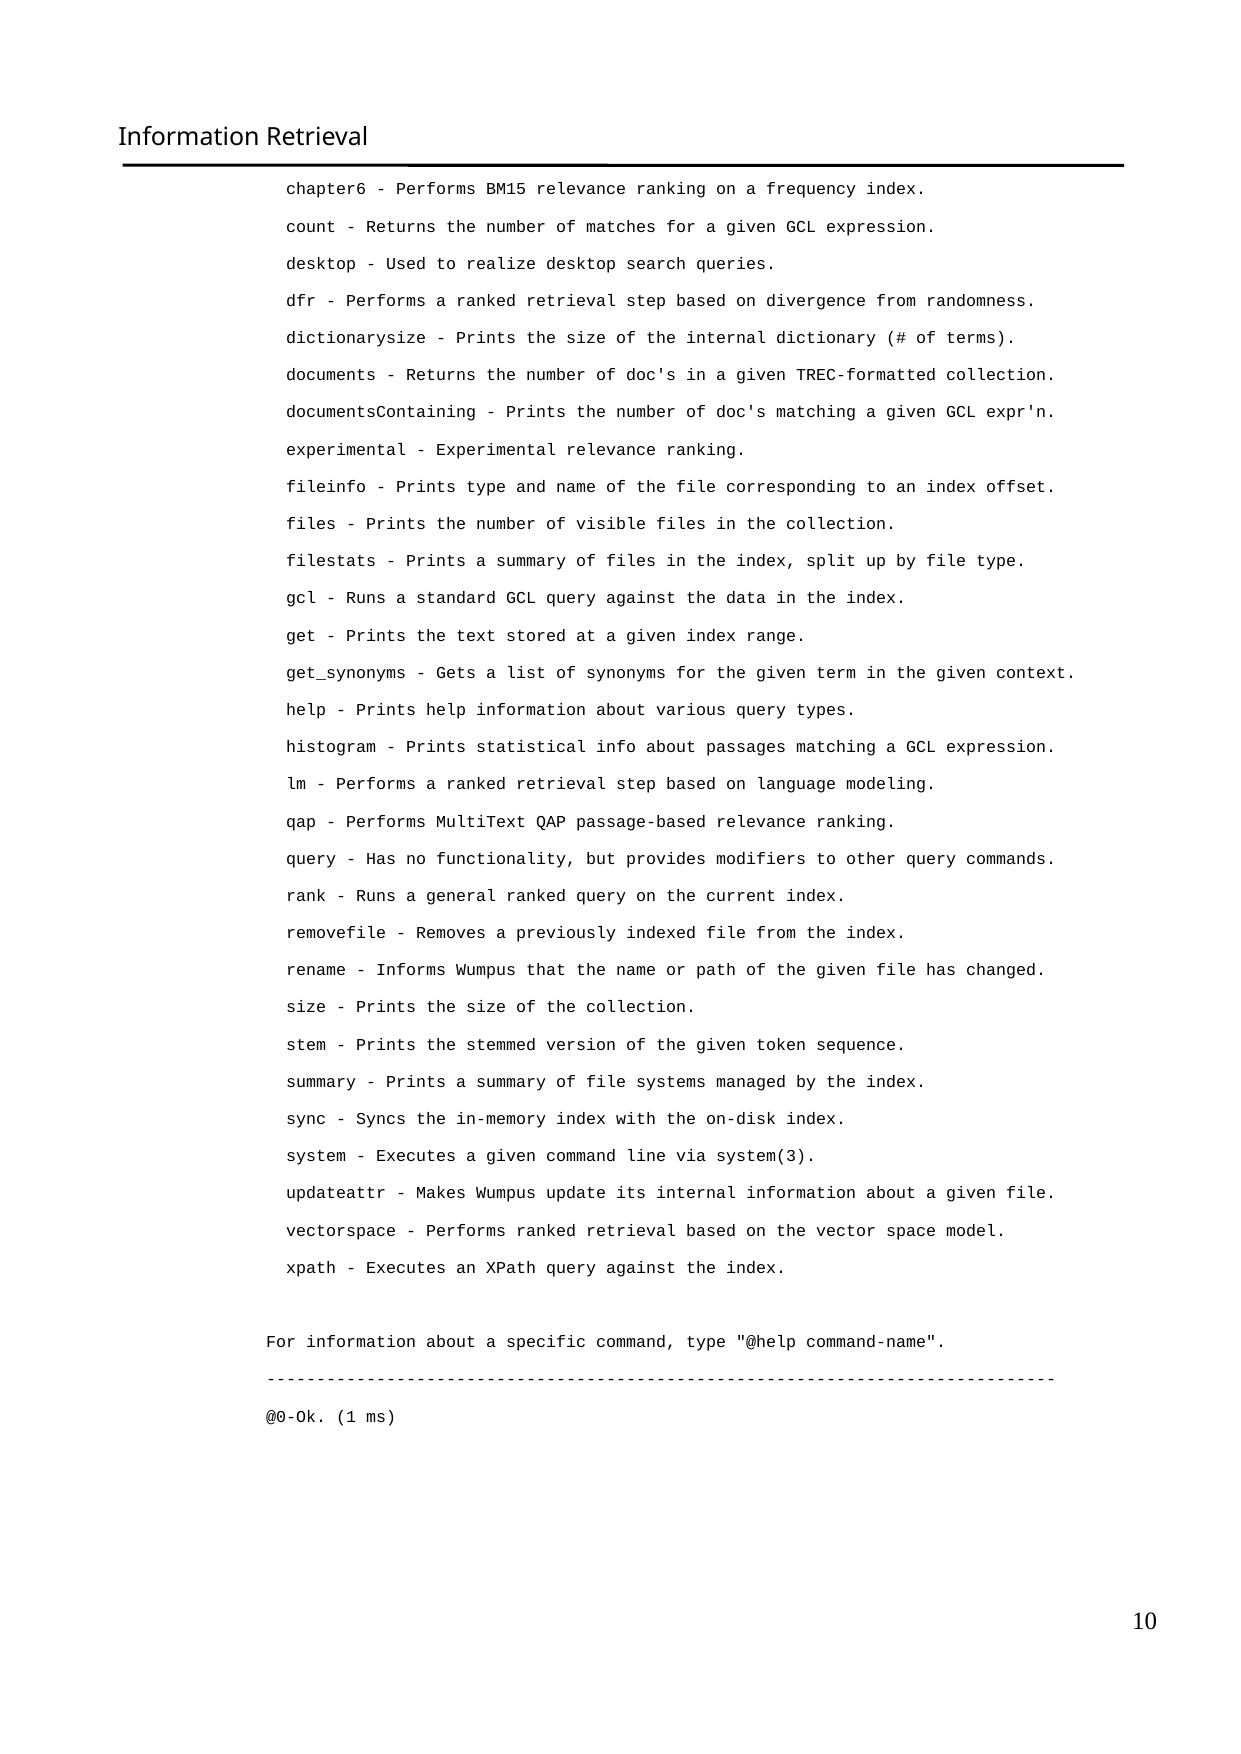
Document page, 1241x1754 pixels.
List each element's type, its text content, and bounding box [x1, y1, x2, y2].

text experimental - Experimental relevance ranking. [266, 441, 1122, 460]
text get_synonyms - Gets a list of synonyms for the given term in the given context. [266, 664, 1122, 683]
text get - Prints the text stored at a given index range. [266, 627, 1122, 646]
text stem - Prints the stemmed version of the given token sequence. [266, 1036, 1122, 1055]
text dfr - Performs a ranked retrieval step based on divergence from randomness. [266, 292, 1122, 311]
text chapter6 - Performs BM15 relevance ranking on a frequency index. [266, 181, 1122, 200]
text @0-Ok. (1 ms) [266, 1408, 1122, 1427]
text lm - Performs a ranked retrieval step based on language modeling. [266, 776, 1122, 795]
text size - Prints the size of the collection. [266, 999, 1122, 1018]
text documentsContaining - Prints the number of doc's matching a given GCL expr'n. [266, 404, 1122, 423]
text qap - Performs MultiText QAP passage-based relevance ranking. [266, 813, 1122, 832]
text fileinfo - Prints type and name of the file corresponding to an index offset. [266, 478, 1122, 497]
text files - Prints the number of visible files in the collection. [266, 516, 1122, 534]
text rank - Runs a general ranked query on the current index. [266, 887, 1122, 906]
text histogram - Prints statistical info about passages matching a GCL expression. [266, 739, 1122, 758]
text ------------------------------------------------------------------------------- [266, 1371, 1122, 1390]
text help - Prints help information about various query types. [266, 702, 1122, 720]
text removefile - Removes a previously indexed file from the index. [266, 925, 1122, 943]
text query - Has no functionality, but provides modifiers to other query commands. [266, 850, 1122, 869]
text dictionarysize - Prints the size of the internal dictionary (# of terms). [266, 330, 1122, 348]
text vectorspace - Performs ranked retrieval based on the vector space model. [266, 1222, 1122, 1241]
text summary - Prints a summary of file systems managed by the index. [266, 1073, 1122, 1092]
text documents - Returns the number of doc's in a given TREC-formatted collection. [266, 367, 1122, 386]
text sync - Syncs the in-memory index with the on-disk index. [266, 1111, 1122, 1129]
text rename - Informs Wumpus that the name or path of the given file has changed. [266, 962, 1122, 981]
text updateattr - Makes Wumpus update its internal information about a given file. [266, 1185, 1122, 1204]
text gcl - Runs a standard GCL query against the data in the index. [266, 590, 1122, 609]
text system - Executes a given command line via system(3). [266, 1148, 1122, 1167]
text xpath - Executes an XPath query against the index. [266, 1259, 1122, 1278]
text For information about a specific command, type "@help command-name". [266, 1334, 1122, 1353]
text filestats - Prints a summary of files in the index, split up by file type. [266, 553, 1122, 572]
text desktop - Used to realize desktop search queries. [266, 255, 1122, 274]
text count - Returns the number of matches for a given GCL expression. [266, 218, 1122, 237]
